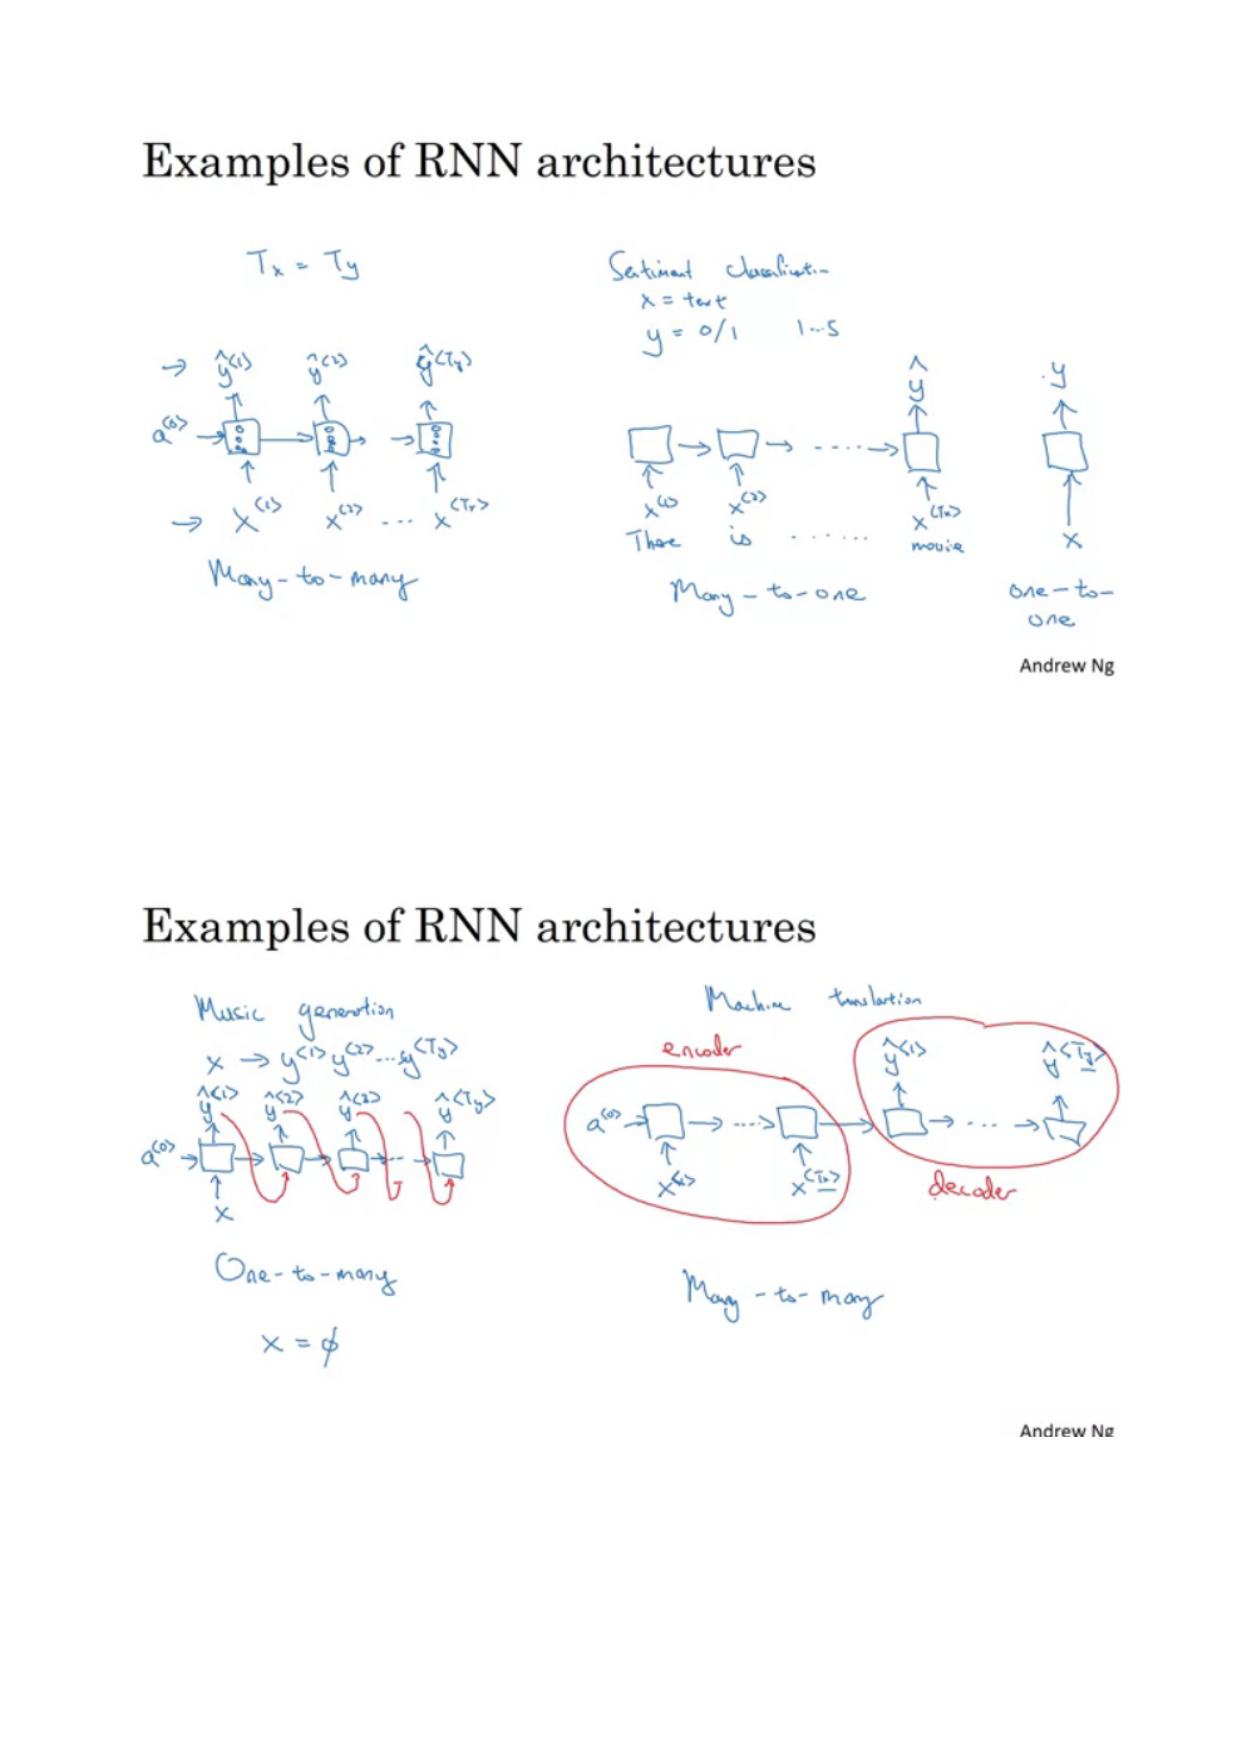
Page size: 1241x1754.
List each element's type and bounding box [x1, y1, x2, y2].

picture [118, 883, 1123, 1437]
picture [118, 118, 1123, 682]
